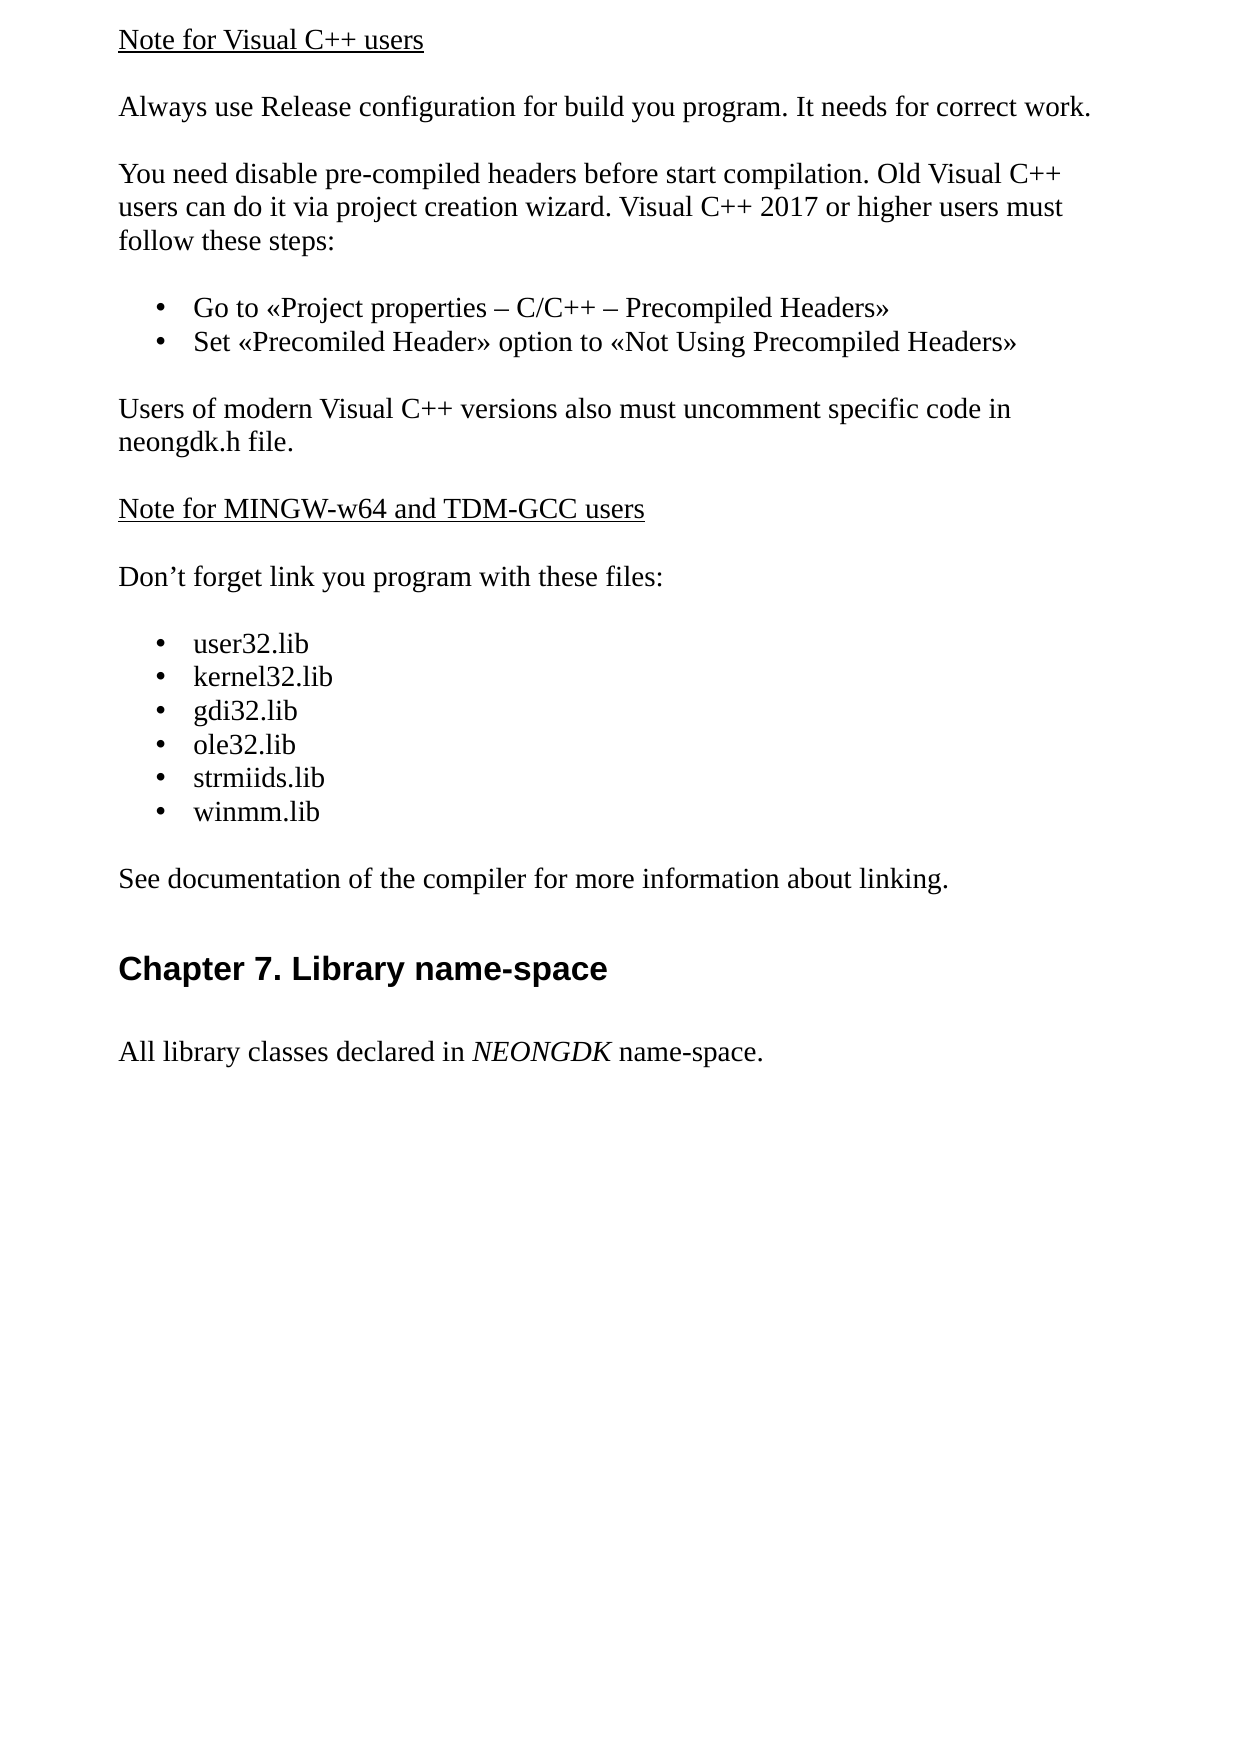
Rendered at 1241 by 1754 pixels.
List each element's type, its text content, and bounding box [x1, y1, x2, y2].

text See documentation of the compiler for more information about linking. [118, 861, 1122, 895]
text You need disable pre-compiled headers before start compilation. Old Visual C++ users can do it via project creation wizard. Visual C++ 2017 or higher users must follow these steps: [118, 156, 1122, 257]
list winmm.lib [156, 794, 1122, 828]
text Users of modern Visual C++ versions also must uncomment specific code in neongdk.h file. [118, 391, 1122, 458]
list ole32.lib [156, 727, 1122, 760]
list kernel32.lib [156, 659, 1122, 693]
list gdi32.lib [156, 693, 1122, 727]
list user32.lib [156, 626, 1122, 659]
list Set «Precomiled Header» option to «Not Using Precompiled Headers» [156, 324, 1122, 357]
text Always use Release configuration for build you program. It needs for correct work. [118, 89, 1122, 122]
list strmiids.lib [156, 760, 1122, 794]
text Note for MINGW-w64 and TDM-GCC users [118, 492, 1122, 525]
list Go to «Project properties – C/C++ – Precompiled Headers» [156, 290, 1122, 324]
text Note for Visual C++ users [118, 22, 1122, 55]
text Don’t forget link you program with these files: [118, 559, 1122, 592]
text All library classes declared in NEONGDK name-space. [118, 1034, 1122, 1067]
subtitle Chapter 7. Library name-space [118, 949, 1122, 988]
